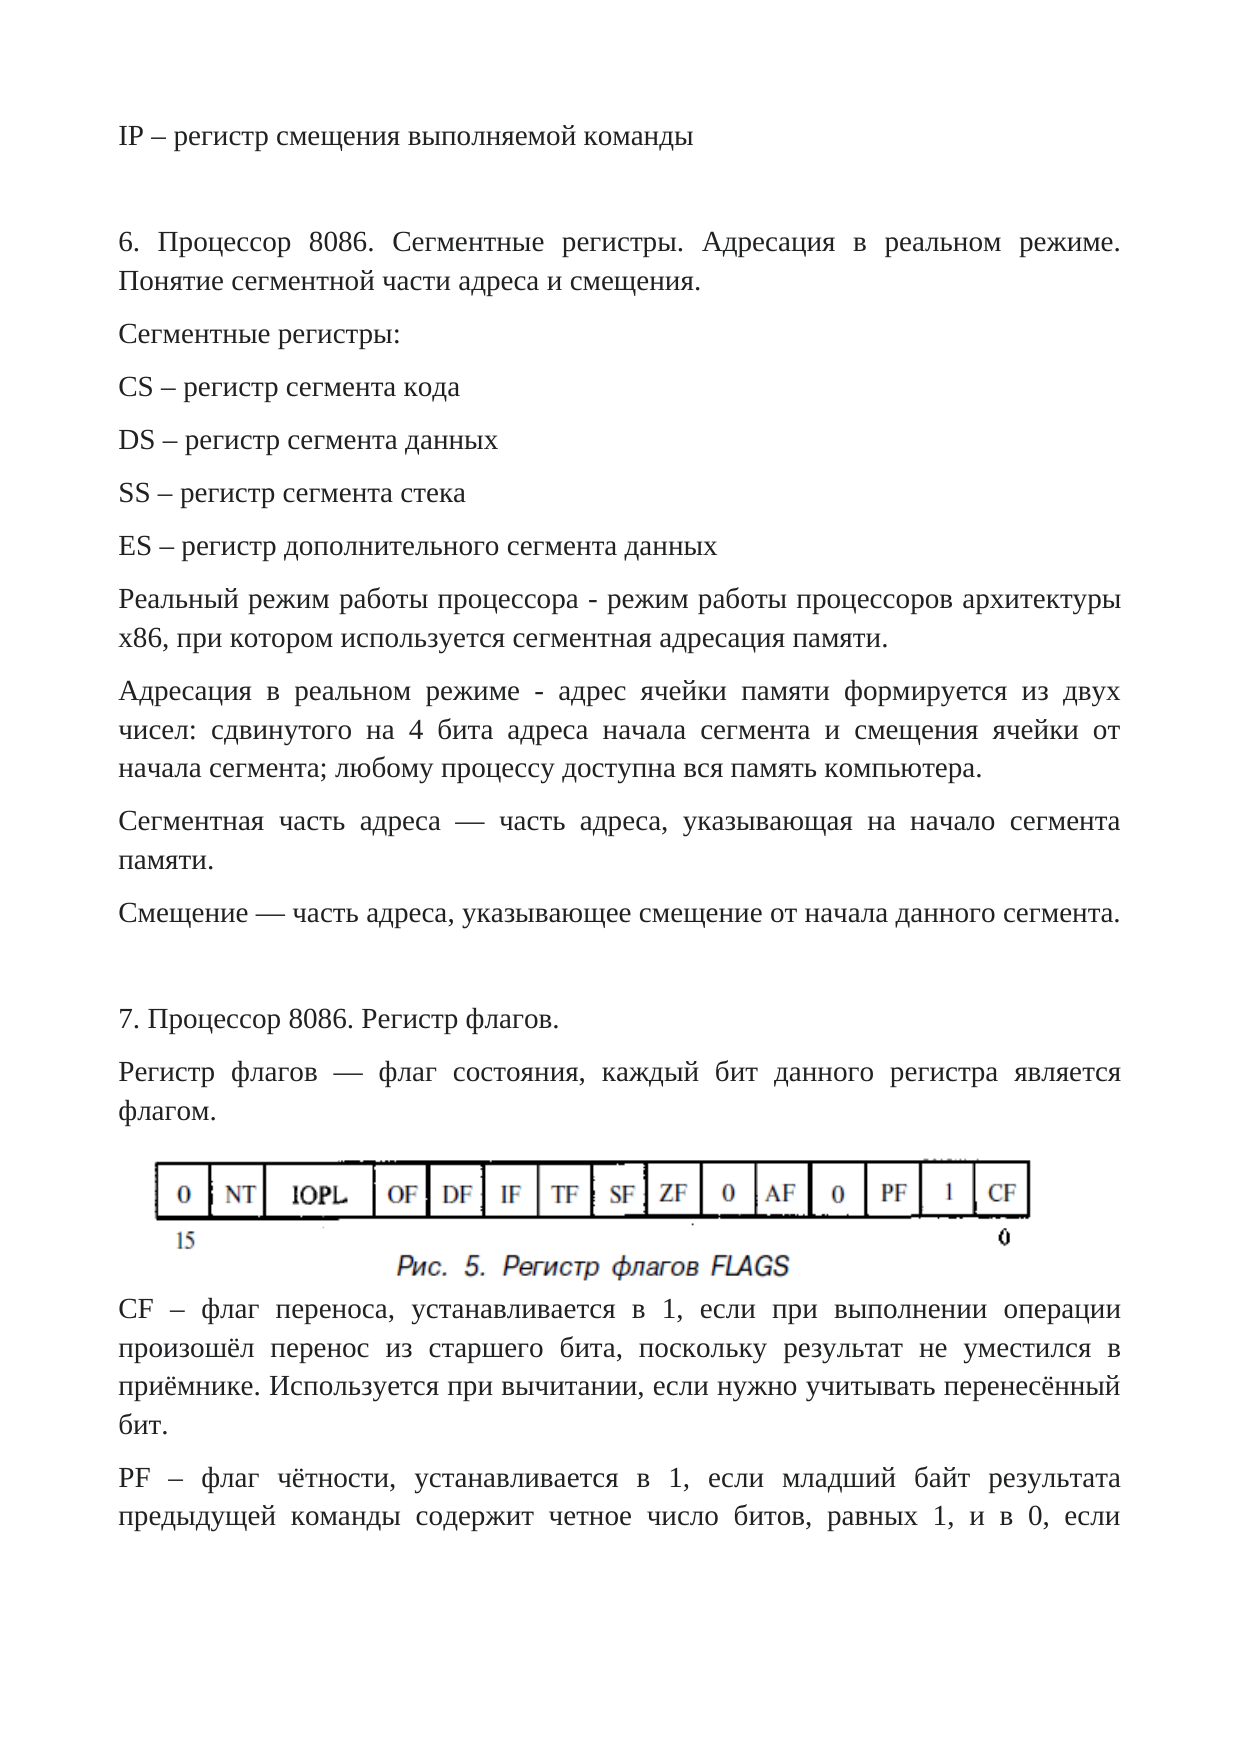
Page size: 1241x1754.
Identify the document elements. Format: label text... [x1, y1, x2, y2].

text Адресация в реальном режиме - адрес ячейки памяти формируется из двух чисел: сдвинутого на 4 бита адреса начала сегмента и смещения ячейки от начала сегмента; любому процессу доступна вся память компьютера. [118, 673, 1122, 784]
picture [138, 1148, 1057, 1287]
text CS – регистр сегмента кода [118, 369, 1122, 403]
text Смещение — часть адреса, указывающее смещение от начала данного сегмента. [118, 895, 1122, 929]
text ES – регистр дополнительного сегмента данных [118, 528, 1122, 562]
text Реальный режим работы процессора - режим работы процессоров архитектуры x86, при котором используется сегментная адресация памяти. [118, 582, 1122, 654]
text Сегментные регистры: [118, 316, 1122, 349]
text PF – флаг чётности, устанавливается в 1, если младший байт результата предыдущей команды содержит четное число битов, равных 1, и в 0, если [118, 1460, 1122, 1532]
text IP – регистр смещения выполняемой команды [118, 118, 1122, 152]
text 7. Процессор 8086. Регистр флагов. [118, 1001, 1122, 1035]
text Сегментная часть адреса — часть адреса, указывающая на начало сегмента памяти. [118, 803, 1122, 876]
text 6. Процессор 8086. Сегментные регистры. Адресация в реальном режиме. Понятие сегментной части адреса и смещения. [118, 224, 1122, 296]
text SS – регистр сегмента стека [118, 475, 1122, 509]
text Регистр флагов — флаг состояния, каждый бит данного регистра является флагом. [118, 1054, 1122, 1127]
text CF – флаг переноса, устанавливается в 1, если при выполнении операции произошёл перенос из старшего бита, поскольку результат не уместился в приёмнике. Используется при вычитании, если нужно учитывать перенесённый бит. [118, 1146, 1122, 1440]
text DS – регистр сегмента данных [118, 422, 1122, 456]
